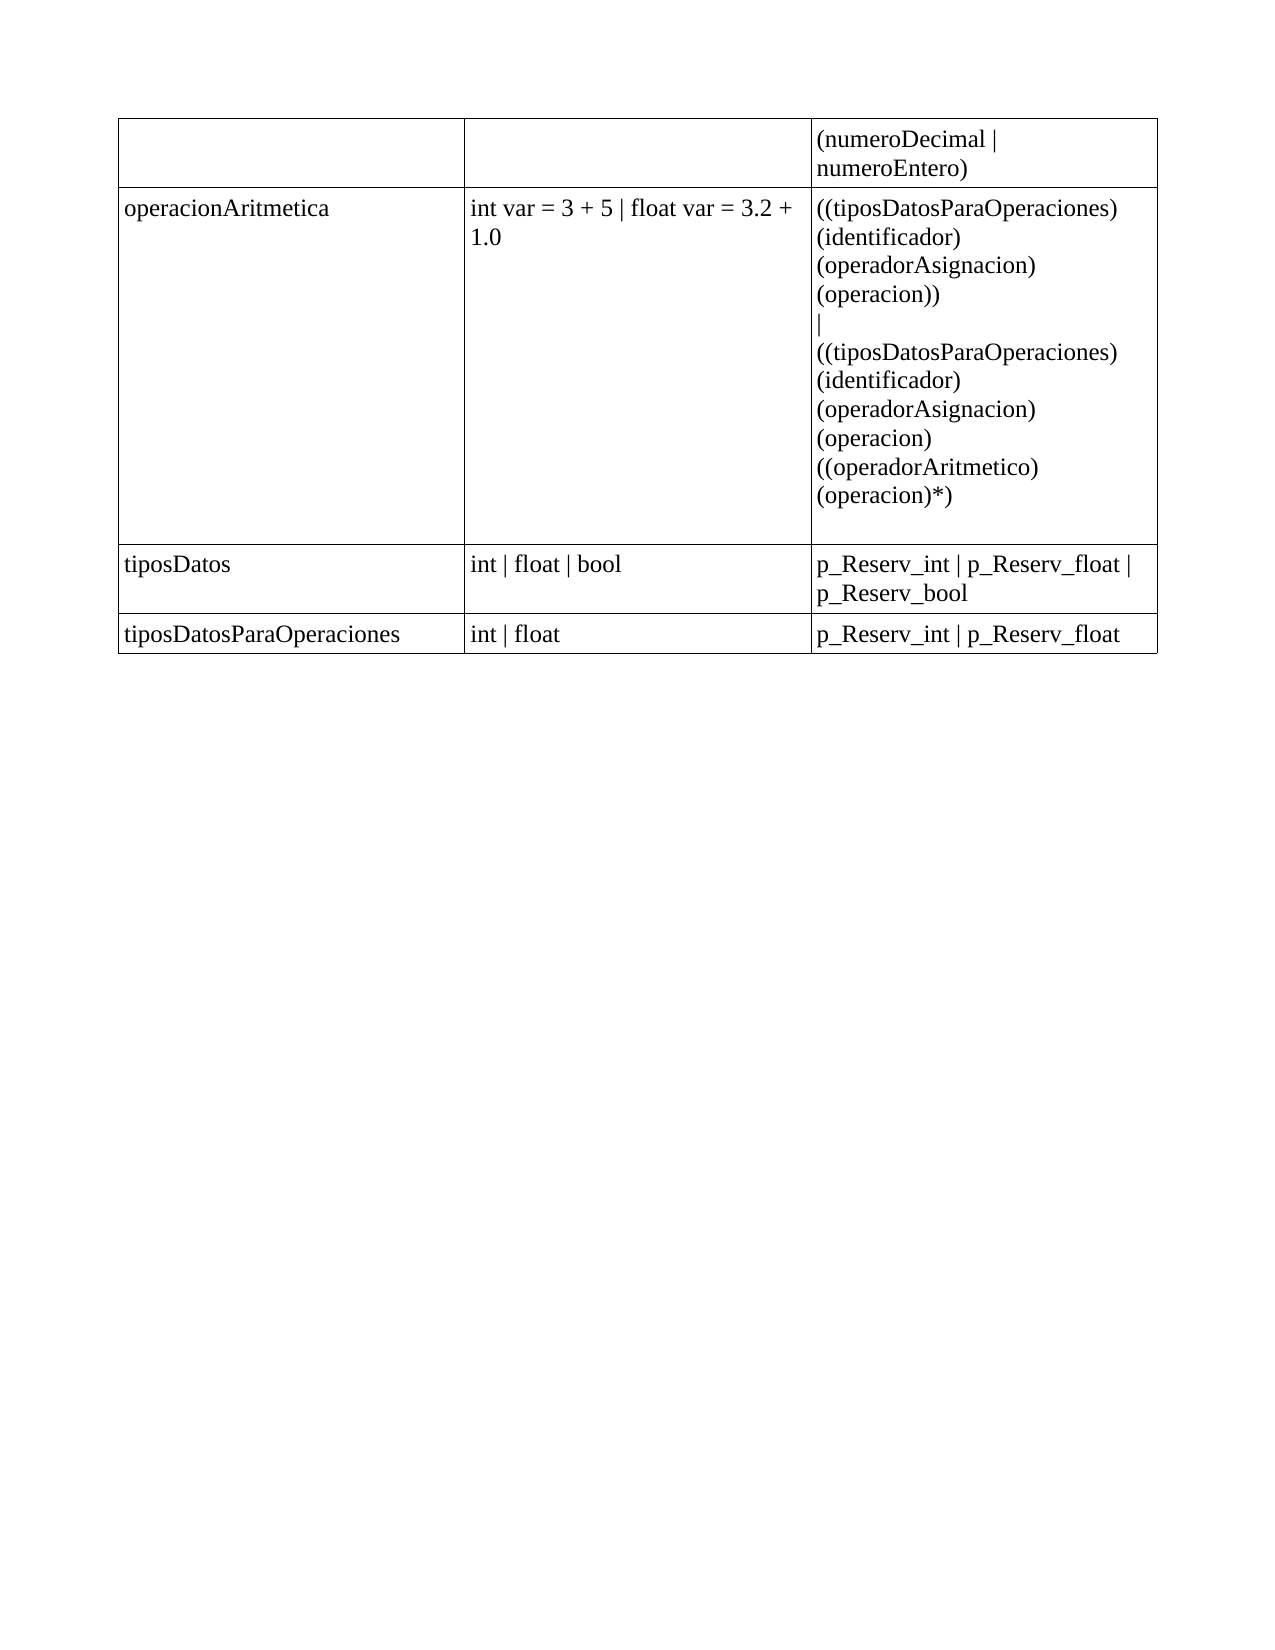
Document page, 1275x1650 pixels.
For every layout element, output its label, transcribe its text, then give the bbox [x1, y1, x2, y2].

table_cell (numeroDecimal | numeroEntero) [812, 119, 1157, 187]
table_cell tiposDatos [119, 545, 464, 613]
table_cell [465, 119, 811, 187]
table_cell int var = 3 + 5 | float var = 3.2 + 1.0 [465, 188, 811, 544]
table_cell tiposDatosParaOperaciones [119, 614, 464, 653]
table_cell int | float [465, 614, 811, 653]
table_cell operacionAritmetica [119, 188, 464, 544]
table_cell int | float | bool [465, 545, 811, 613]
table_cell ((tiposDatosParaOperaciones) (identificador) (operadorAsignacion) (operacion)) | ((tiposDatosParaOperaciones) (identificador) (operadorAsignacion) (operacion)((operadorAritmetico)(operacion)*) [812, 188, 1157, 544]
table_cell p_Reserv_int | p_Reserv_float [812, 614, 1157, 653]
table_cell p_Reserv_int | p_Reserv_float | p_Reserv_bool [812, 545, 1157, 613]
table_cell [119, 119, 464, 187]
